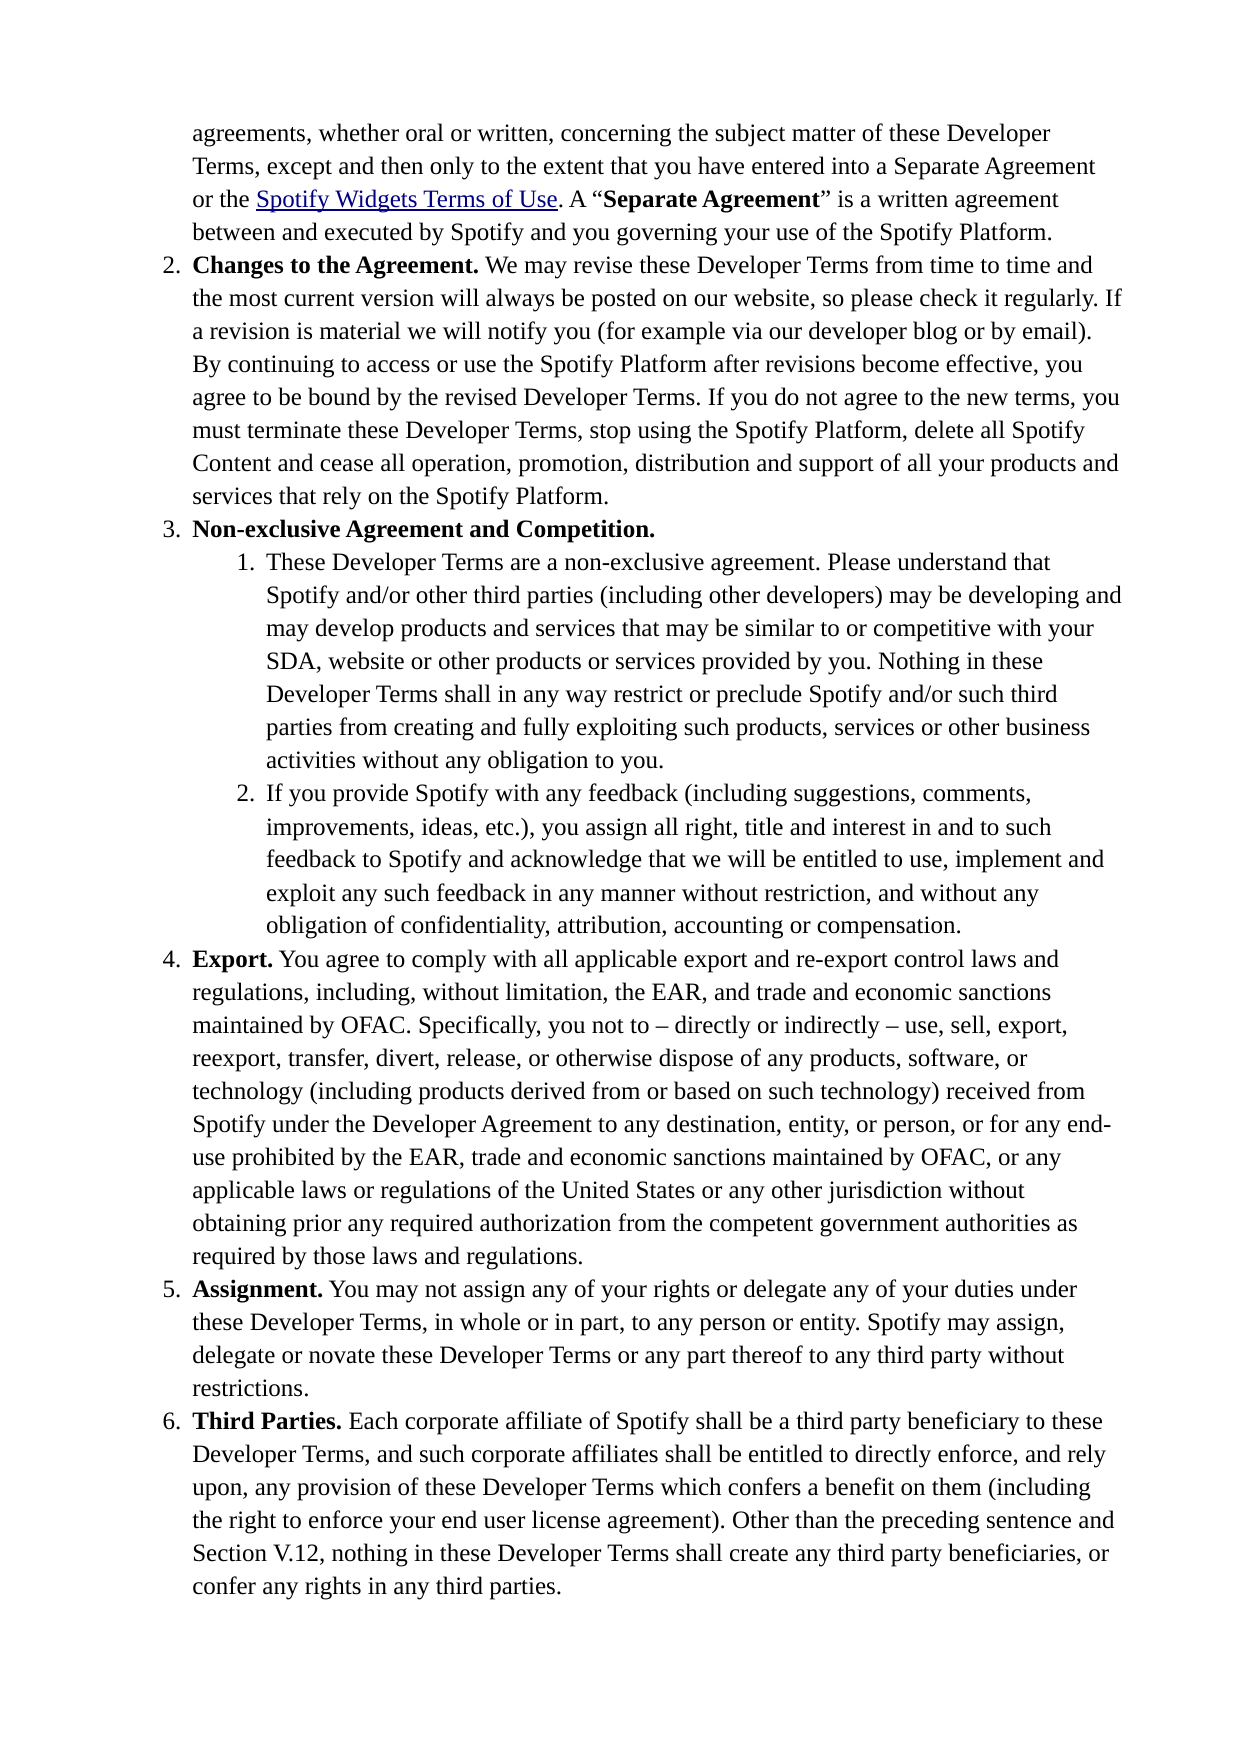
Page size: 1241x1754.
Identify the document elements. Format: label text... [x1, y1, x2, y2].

list Changes to the Agreement. We may revise these Developer Terms from time to time and the most current version will always be posted on our website, so please check it regularly. If a revision is material we will notify you (for example via our developer blog or by email). By continuing to access or use the Spotify Platform after revisions become effective, you agree to be bound by the revised Developer Terms. If you do not agree to the new terms, you must terminate these Developer Terms, stop using the Spotify Platform, delete all Spotify Content and cease all operation, promotion, distribution and support of all your products and services that rely on the Spotify Platform. [162, 250, 1122, 510]
list These Developer Terms are a non-exclusive agreement. Please understand that Spotify and/or other third parties (including other developers) may be developing and may develop products and services that may be similar to or competitive with your SDA, website or other products or services provided by you. Nothing in these Developer Terms shall in any way restrict or preclude Spotify and/or such third parties from creating and fully exploiting such products, services or other business activities without any obligation to you. [236, 547, 1122, 774]
list agreements, whether oral or written, concerning the subject matter of these Developer Terms, except and then only to the extent that you have entered into a Separate Agreement or the Spotify Widgets Terms of Use. A “Separate Agreement” is a written agreement between and executed by Spotify and you governing your use of the Spotify Platform. [162, 118, 1122, 246]
list If you provide Spotify with any feedback (including suggestions, comments, improvements, ideas, etc.), you assign all right, title and interest in and to such feedback to Spotify and acknowledge that we will be entitled to use, implement and exploit any such feedback in any manner without restriction, and without any obligation of confidentiality, attribution, accounting or compensation. [236, 778, 1122, 939]
list Export. You agree to comply with all applicable export and re-export control laws and regulations, including, without limitation, the EAR, and trade and economic sanctions maintained by OFAC. Specifically, you not to – directly or indirectly – use, sell, export, reexport, transfer, divert, release, or otherwise dispose of any products, software, or technology (including products derived from or based on such technology) received from Spotify under the Developer Agreement to any destination, entity, or person, or for any end-use prohibited by the EAR, trade and economic sanctions maintained by OFAC, or any applicable laws or regulations of the United States or any other jurisdiction without obtaining prior any required authorization from the competent government authorities as required by those laws and regulations. [162, 944, 1122, 1269]
list Assignment. You may not assign any of your rights or delegate any of your duties under these Developer Terms, in whole or in part, to any person or entity. Spotify may assign, delegate or novate these Developer Terms or any part thereof to any third party without restrictions. [162, 1274, 1122, 1402]
list Third Parties. Each corporate affiliate of Spotify shall be a third party beneficiary to these Developer Terms, and such corporate affiliates shall be entitled to directly enforce, and rely upon, any provision of these Developer Terms which confers a benefit on them (including the right to enforce your end user license agreement). Other than the preceding sentence and Section V.12, nothing in these Developer Terms shall create any third party beneficiaries, or confer any rights in any third parties. [162, 1406, 1122, 1600]
list Non-exclusive Agreement and Competition. [162, 514, 1122, 543]
